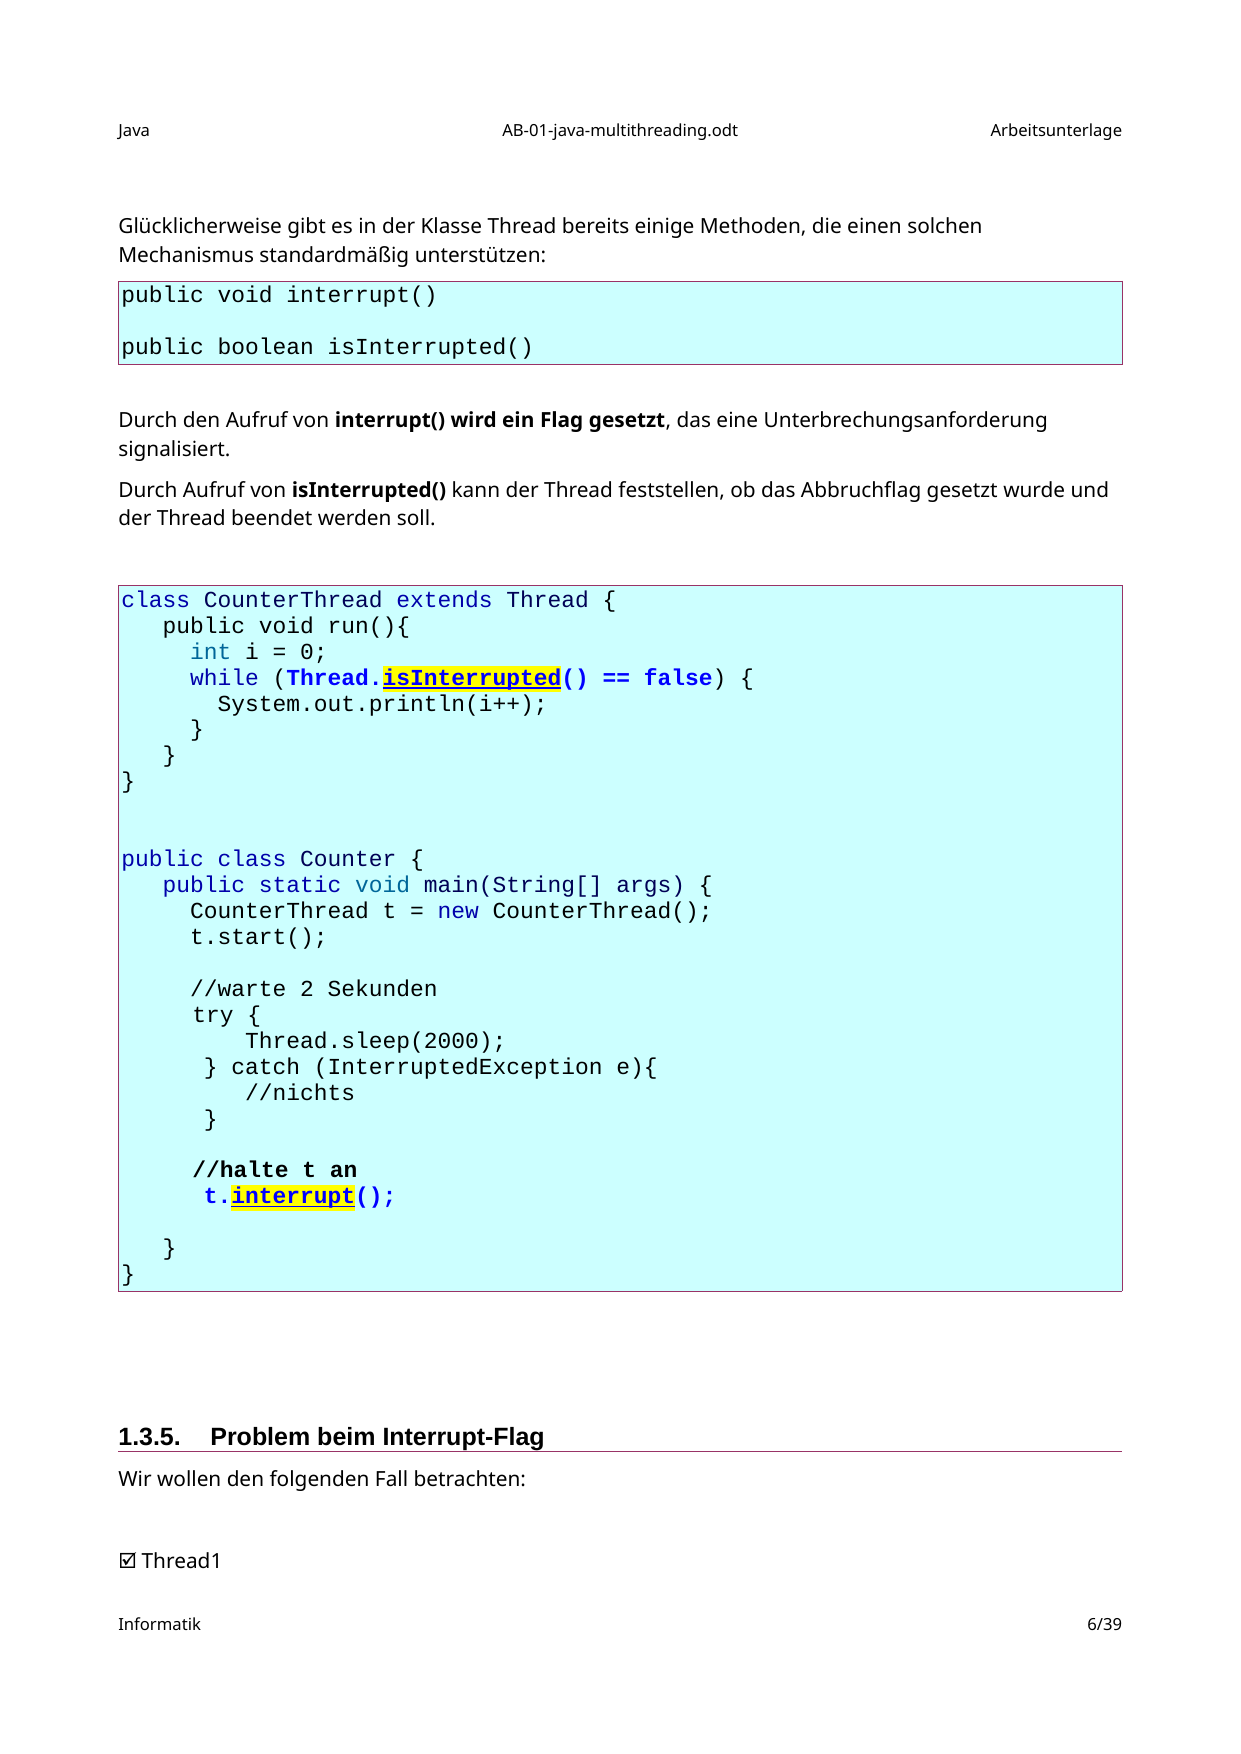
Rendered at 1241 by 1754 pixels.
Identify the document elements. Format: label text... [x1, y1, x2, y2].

text int i = 0; [119, 637, 1122, 663]
text } [119, 1104, 1122, 1130]
list Thread1 hat in seiner run() Methode einen der folgenden Methodenaufrufe [118, 1546, 1122, 1574]
text Wir wollen den folgenden Fall betrachten: [118, 1464, 1122, 1493]
text //nichts [119, 1078, 1122, 1104]
text Glücklicherweise gibt es in der Klasse Thread bereits einige Methoden, die einen solchen Mechanismus standardmäßig unterstützen: [118, 211, 1122, 268]
text class CounterThread extends Thread { [119, 586, 1122, 611]
text Durch Aufruf von isInterrupted() kann der Thread feststellen, ob das Abbruchflag gesetzt wurde und der Thread beendet werden soll. [118, 475, 1122, 532]
text } [119, 741, 1122, 767]
text public void interrupt() [119, 282, 1122, 307]
text //halte t an t.interrupt(); [119, 1130, 1122, 1208]
text } [119, 1259, 1122, 1291]
text Thread.sleep(2000); [119, 1026, 1122, 1052]
text Durch den Aufruf von interrupt() wird ein Flag gesetzt, das eine Unterbrechungsanforderung signalisiert. [118, 405, 1122, 462]
text } [119, 1233, 1122, 1259]
text } catch (InterruptedException e){ [119, 1052, 1122, 1078]
text public boolean isInterrupted() [119, 332, 1122, 364]
text while (Thread.isInterrupted() == false) { [119, 663, 1122, 689]
text public void run(){ [119, 611, 1122, 637]
text CounterThread t = new CounterThread(); [119, 896, 1122, 922]
text System.out.println(i++); [119, 689, 1122, 715]
text } [119, 767, 1122, 793]
text public class Counter { [119, 844, 1122, 870]
text //warte 2 Sekunden try { [119, 948, 1122, 1026]
text } [119, 715, 1122, 741]
subtitle Problem beim Interrupt-Flag [118, 1422, 1122, 1451]
text t.start(); [119, 922, 1122, 948]
text public static void main(String[] args) { [119, 870, 1122, 896]
